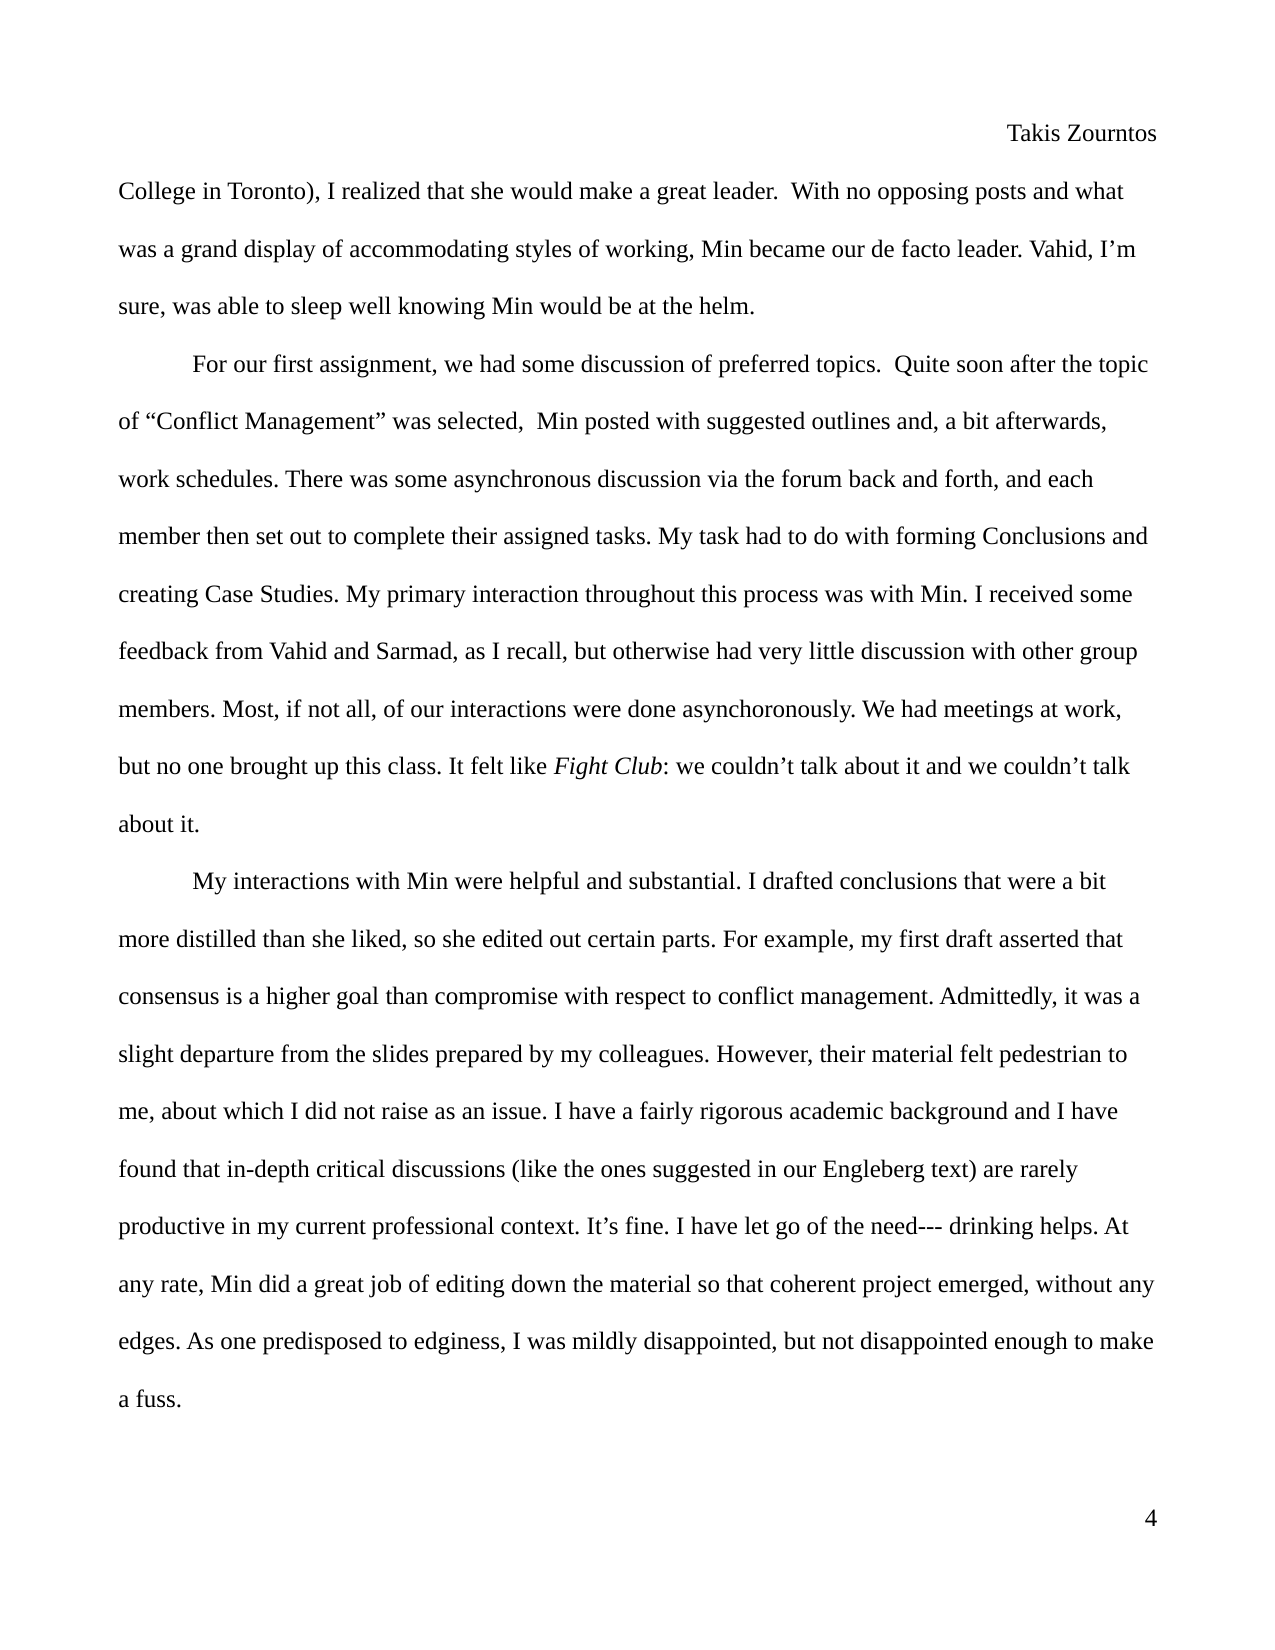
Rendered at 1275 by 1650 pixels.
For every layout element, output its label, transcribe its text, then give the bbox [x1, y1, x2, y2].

text My interactions with Min were helpful and substantial. I drafted conclusions that were a bit more distilled than she liked, so she edited out certain parts. For example, my first draft asserted that consensus is a higher goal than compromise with respect to conflict management. Admittedly, it was a slight departure from the slides prepared by my colleagues. However, their material felt pedestrian to me, about which I did not raise as an issue. I have a fairly rigorous academic background and I have found that in-depth critical discussions (like the ones suggested in our Engleberg text) are rarely productive in my current professional context. It’s fine. I have let go of the need--- drinking helps. At any rate, Min did a great job of editing down the material so that coherent project emerged, without any edges. As one predisposed to edginess, I was mildly disappointed, but not disappointed enough to make a fuss. [118, 866, 1157, 1413]
text College in Toronto), I realized that she would make a great leader. With no opposing posts and what was a grand display of accommodating styles of working, Min became our de facto leader. Vahid, I’m sure, was able to sleep well knowing Min would be at the helm. [118, 176, 1157, 320]
text For our first assignment, we had some discussion of preferred topics. Quite soon after the topic of “Conflict Management” was selected, Min posted with suggested outlines and, a bit afterwards, work schedules. There was some asynchronous discussion via the forum back and forth, and each member then set out to complete their assigned tasks. My task had to do with forming Conclusions and creating Case Studies. My primary interaction throughout this process was with Min. I received some feedback from Vahid and Sarmad, as I recall, but otherwise had very little discussion with other group members. Most, if not all, of our interactions were done asynchoronously. We had meetings at work, but no one brought up this class. It felt like Fight Club: we couldn’t talk about it and we couldn’t talk about it. [118, 349, 1157, 838]
